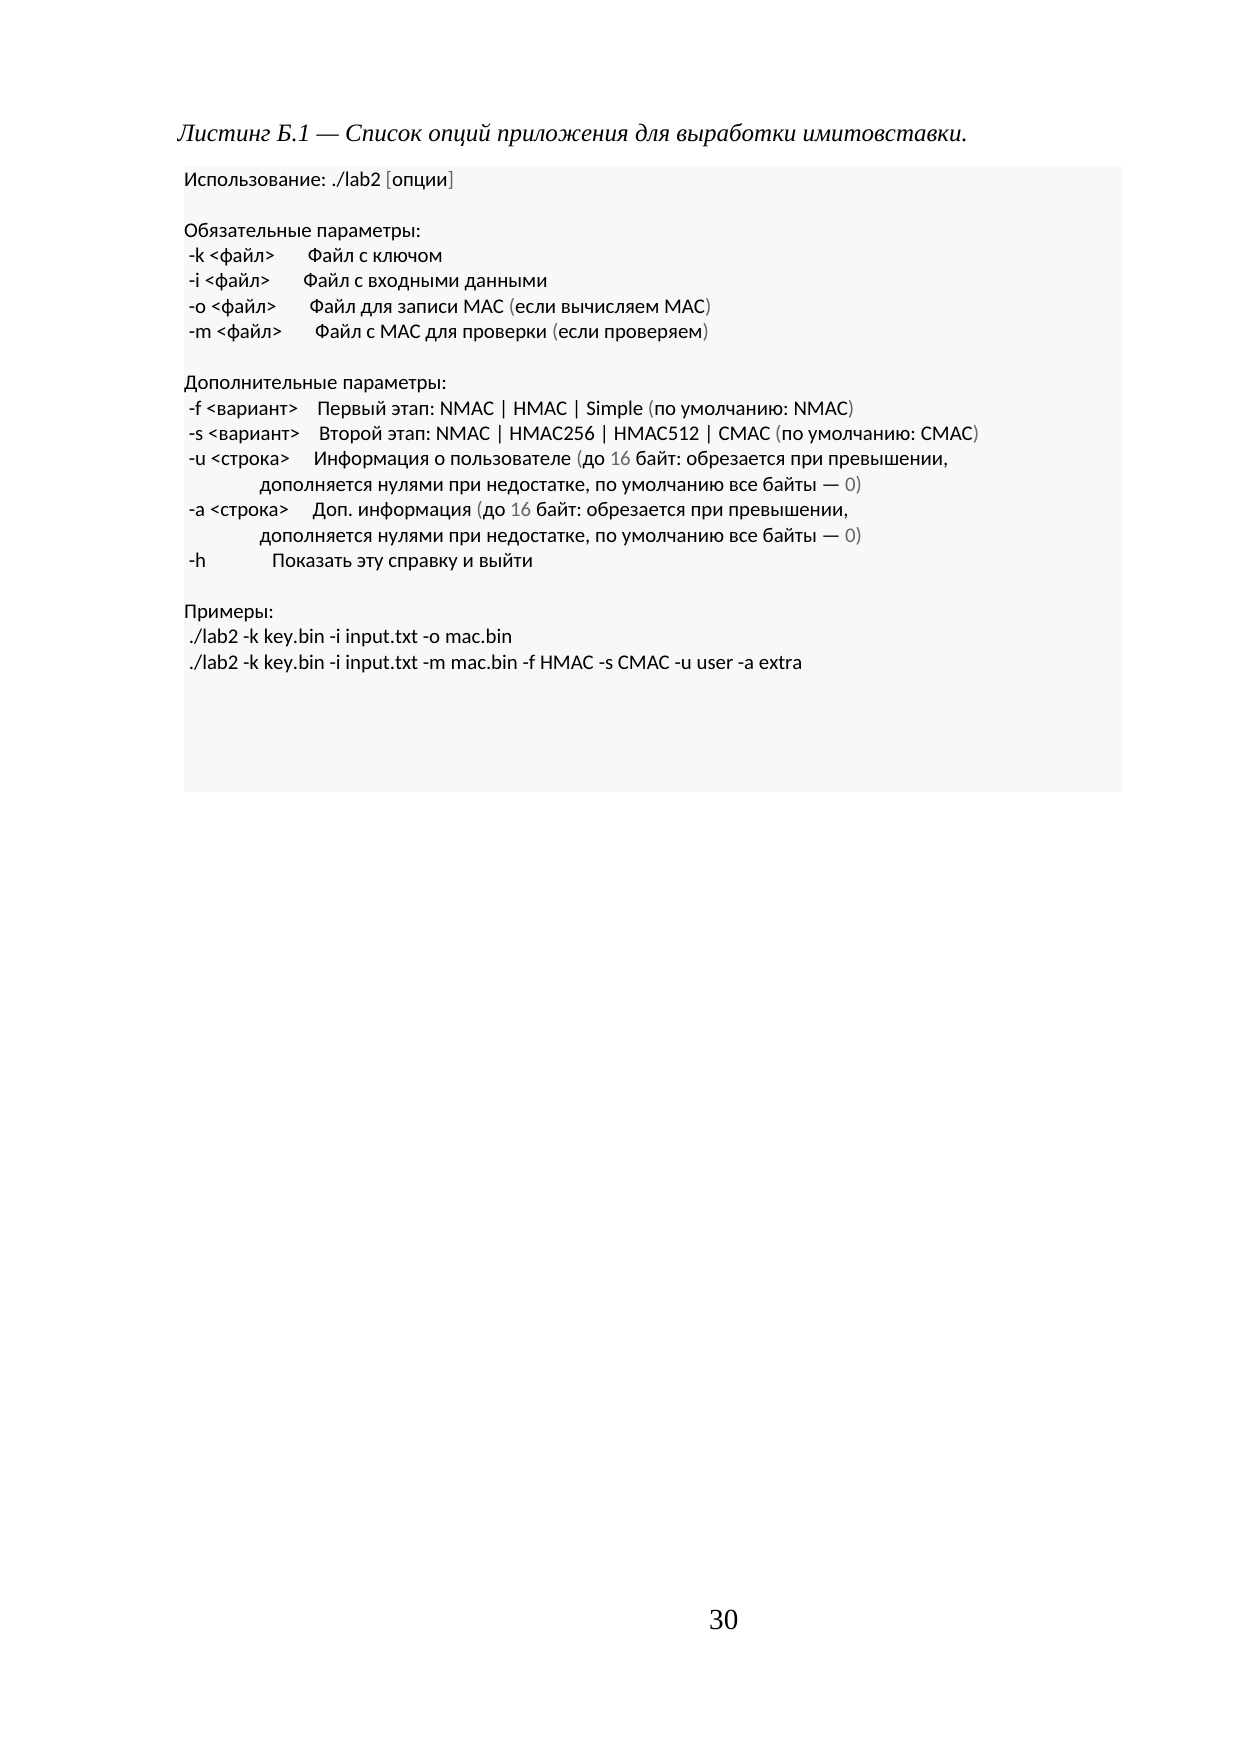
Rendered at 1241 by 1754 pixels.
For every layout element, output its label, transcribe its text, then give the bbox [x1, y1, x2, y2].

text Листинг Б.1 — Список опций приложения для выработки имитовставки. [177, 118, 1181, 147]
